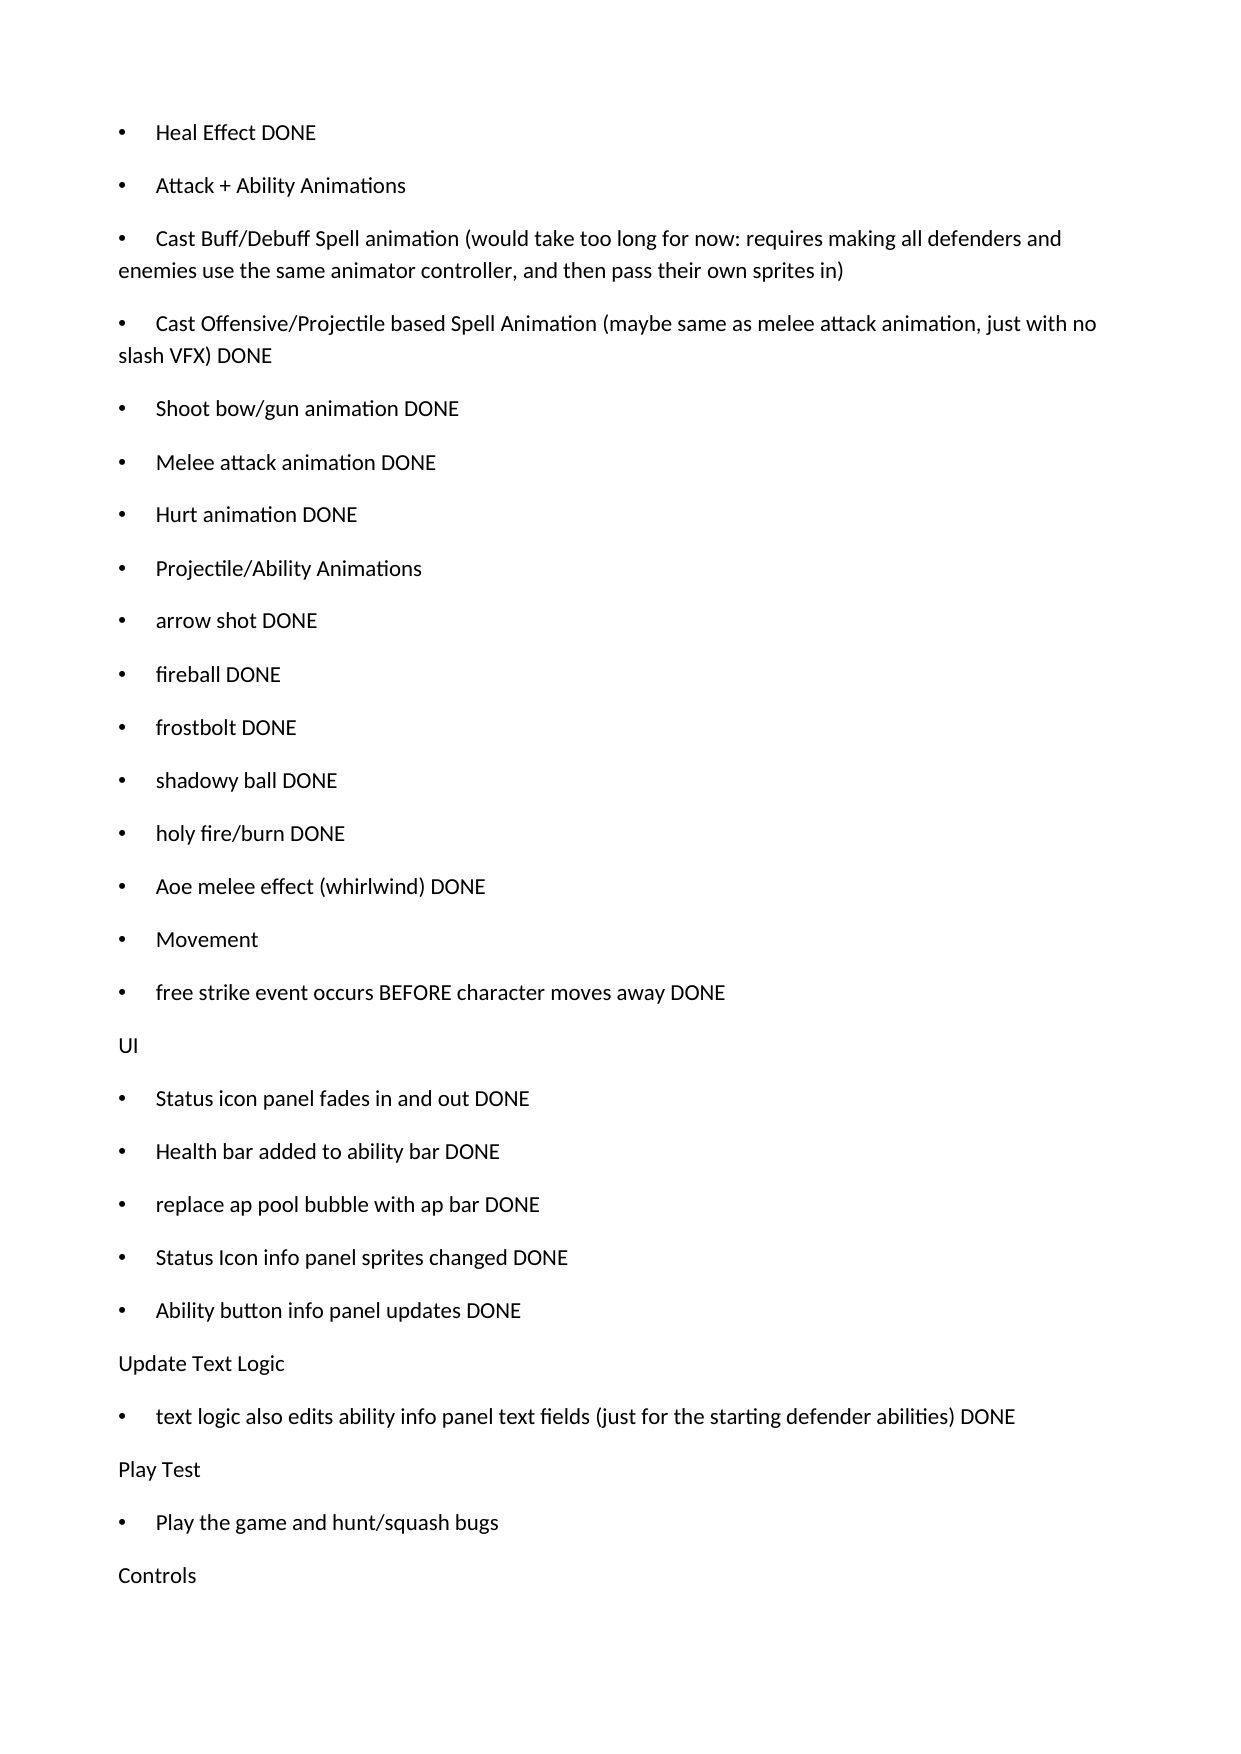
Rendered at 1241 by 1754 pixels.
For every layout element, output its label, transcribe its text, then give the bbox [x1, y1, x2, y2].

list replace ap pool bubble with ap bar DONE [81, 1190, 1122, 1218]
list text logic also edits ability info panel text fields (just for the starting defender abilities) DONE [81, 1402, 1122, 1430]
list Health bar added to ability bar DONE [81, 1137, 1122, 1165]
text Play Test [118, 1455, 1122, 1483]
list Cast Offensive/Projectile based Spell Animation (maybe same as melee attack animation, just with no slash VFX) DONE [81, 309, 1122, 369]
list arrow shot DONE [81, 607, 1122, 635]
list Melee attack animation DONE [81, 448, 1122, 476]
list Status icon panel fades in and out DONE [81, 1084, 1122, 1112]
list Shoot bow/gun animation DONE [81, 394, 1122, 423]
text UI [118, 1031, 1122, 1059]
list shadowy ball DONE [81, 766, 1122, 794]
list free strike event occurs BEFORE character moves away DONE [81, 978, 1122, 1006]
list Aoe melee effect (whirlwind) DONE [81, 872, 1122, 900]
list Hurt animation DONE [81, 501, 1122, 529]
list Play the game and hunt/squash bugs [81, 1508, 1122, 1536]
text Controls [118, 1561, 1122, 1589]
list Attack + Ability Animations [81, 171, 1122, 199]
list Heal Effect DONE [81, 118, 1122, 146]
list Ability button info panel updates DONE [81, 1296, 1122, 1324]
list Movement [81, 925, 1122, 953]
list holy fire/burn DONE [81, 819, 1122, 847]
text Update Text Logic [118, 1349, 1122, 1377]
list Cast Buff/Debuff Spell animation (would take too long for now: requires making all defenders and enemies use the same animator controller, and then pass their own sprites in) [81, 224, 1122, 284]
list Projectile/Ability Animations [81, 554, 1122, 582]
list Status Icon info panel sprites changed DONE [81, 1243, 1122, 1271]
list fireball DONE [81, 660, 1122, 688]
list frostbolt DONE [81, 713, 1122, 741]
